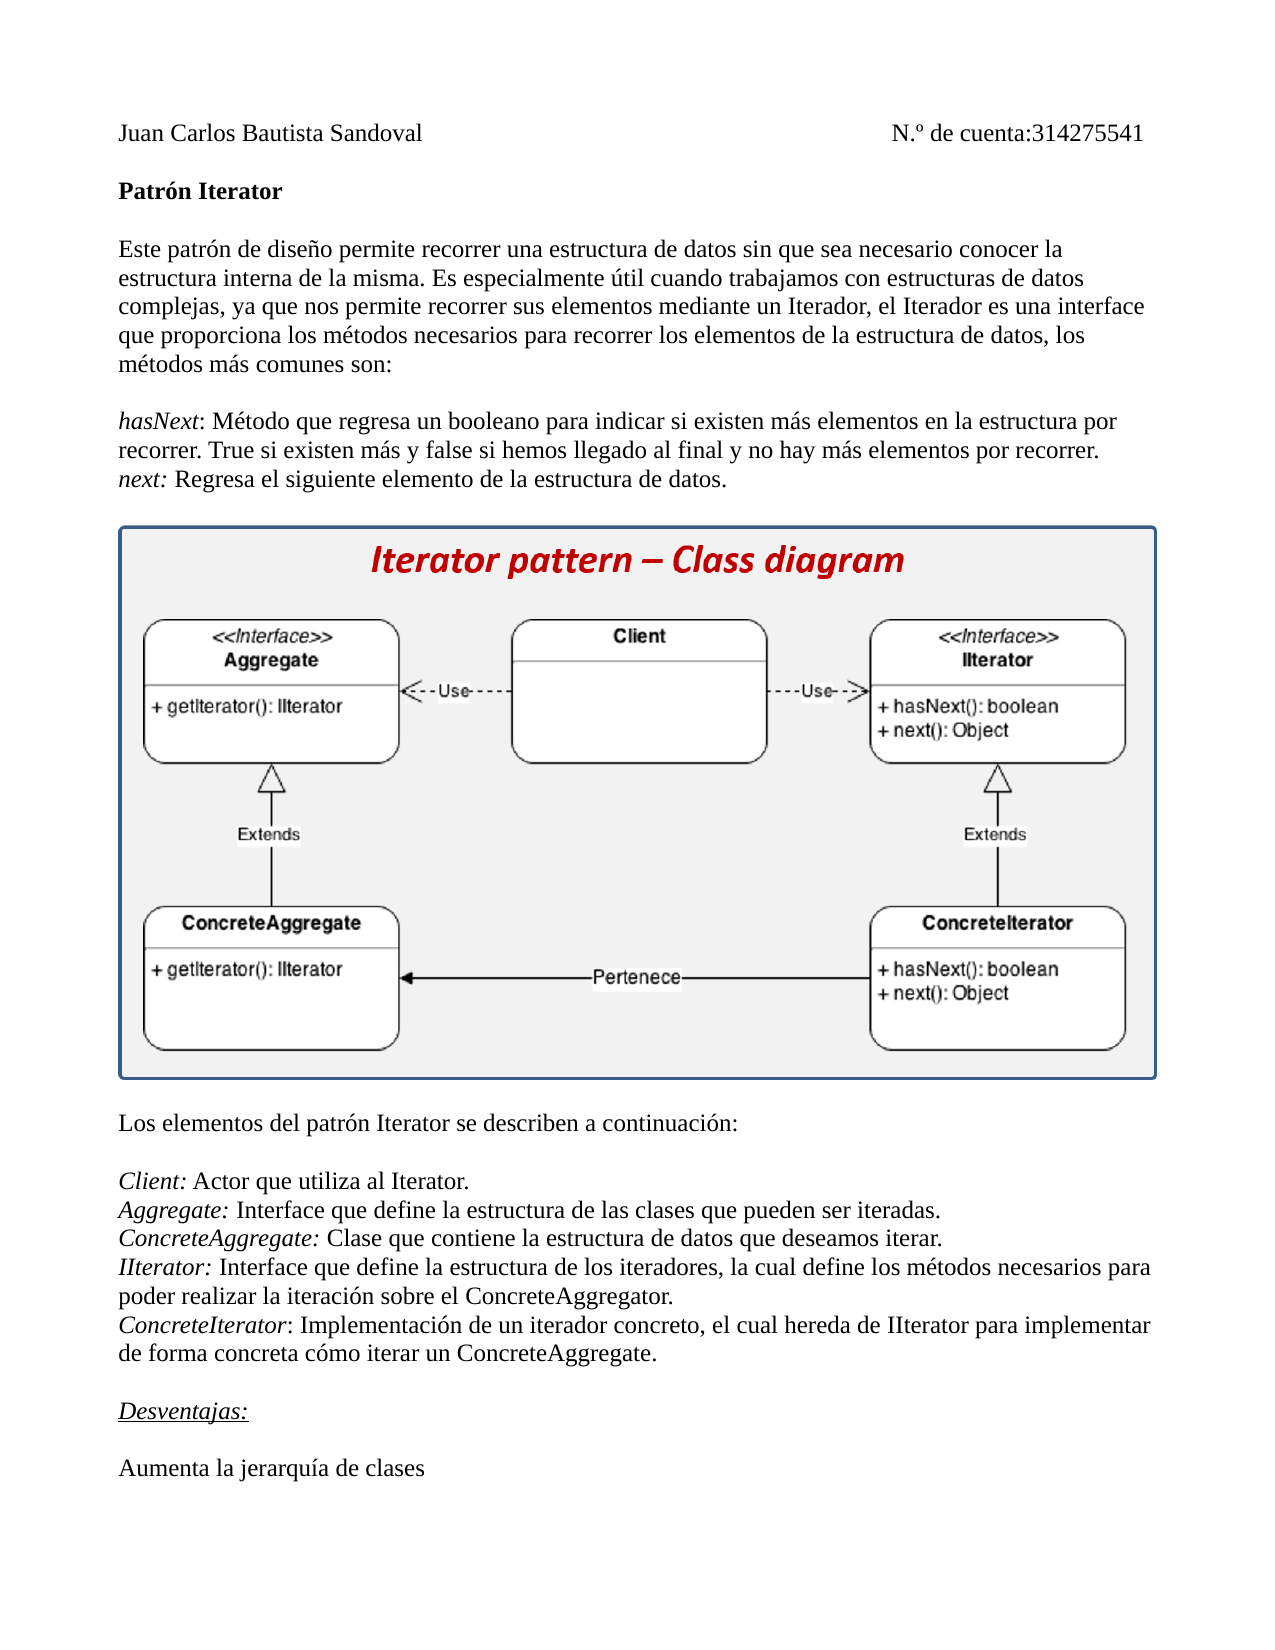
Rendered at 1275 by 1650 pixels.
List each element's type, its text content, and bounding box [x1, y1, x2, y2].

text Aggregate: Interface que define la estructura de las clases que pueden ser iteradas. [118, 1195, 1157, 1223]
text ConcreteAggregate: Clase que contiene la estructura de datos que deseamos iterar. [118, 1223, 1157, 1252]
picture [118, 521, 1157, 1080]
text ConcreteIterator: Implementación de un iterador concreto, el cual hereda de IIterator para implementar de forma concreta cómo iterar un ConcreteAggregate. [118, 1310, 1157, 1367]
text Desventajas: [118, 1396, 1157, 1425]
text next: Regresa el siguiente elemento de la estructura de datos. [118, 464, 1157, 493]
text IIterator: Interface que define la estructura de los iteradores, la cual define los métodos necesarios para poder realizar la iteración sobre el ConcreteAggregator. [118, 1252, 1157, 1310]
text Los elementos del patrón Iterator se describen a continuación: [118, 1108, 1157, 1137]
text Aumenta la jerarquía de clases [118, 1453, 1157, 1482]
text Client: Actor que utiliza al Iterator. [118, 1166, 1157, 1195]
text Patrón Iterator [118, 176, 1157, 205]
text Este patrón de diseño permite recorrer una estructura de datos sin que sea necesario conocer la estructura interna de la misma. Es especialmente útil cuando trabajamos con estructuras de datos complejas, ya que nos permite recorrer sus elementos mediante un Iterador, el Iterador es una interface que proporciona los métodos necesarios para recorrer los elementos de la estructura de datos, los métodos más comunes son: [118, 234, 1157, 378]
text hasNext: Método que regresa un booleano para indicar si existen más elementos en la estructura por recorrer. True si existen más y false si hemos llegado al final y no hay más elementos por recorrer. [118, 406, 1157, 464]
